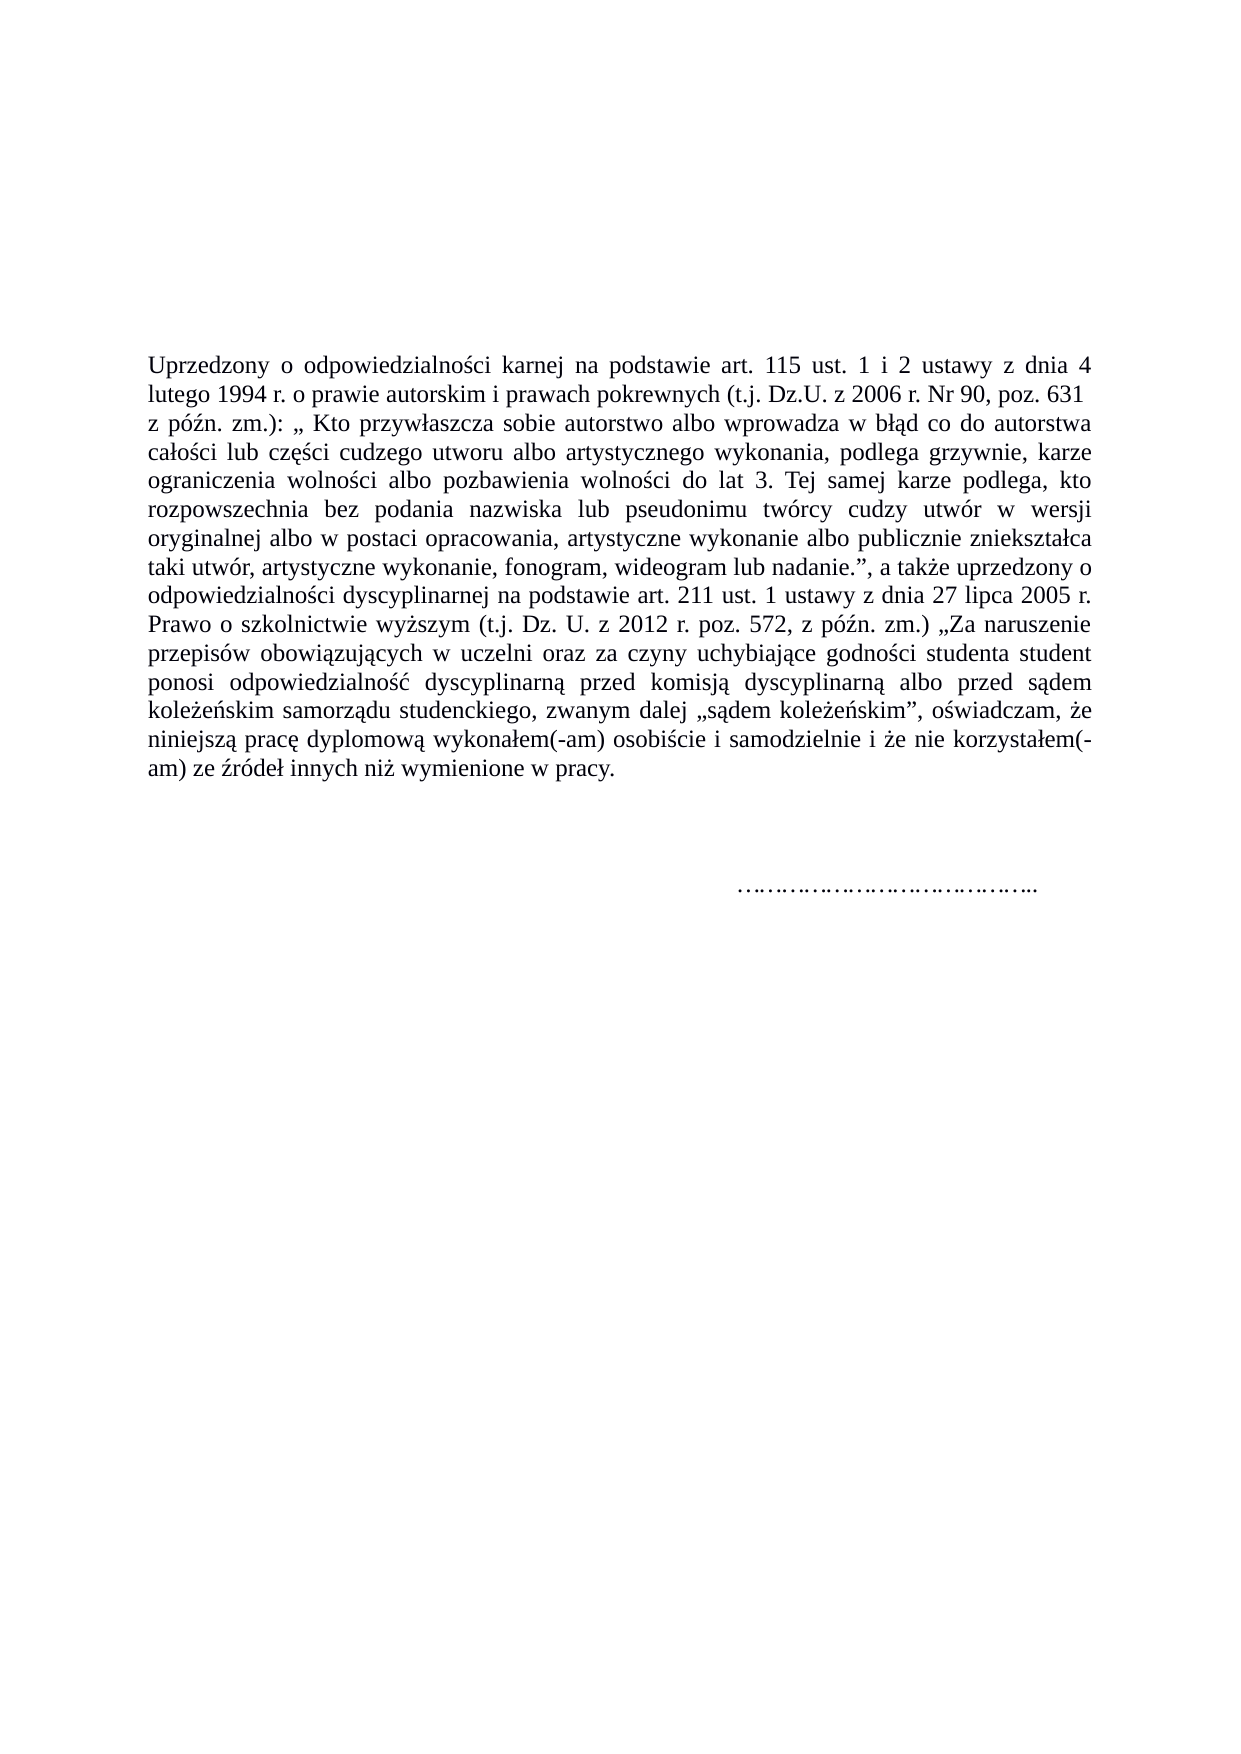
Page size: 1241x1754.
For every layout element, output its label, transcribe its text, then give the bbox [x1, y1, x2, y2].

text ………………………………….. [148, 869, 1093, 898]
text Uprzedzony o odpowiedzialności karnej na podstawie art. 115 ust. 1 i 2 ustawy z dnia 4 lutego 1994 r. o prawie autorskim i prawach pokrewnych (t.j. Dz.U. z 2006 r. Nr 90, poz. 631 z późn. zm.): „ Kto przywłaszcza sobie autorstwo albo wprowadza w błąd co do autorstwa całości lub części cudzego utworu albo artystycznego wykonania, podlega grzywnie, karze ograniczenia wolności albo pozbawienia wolności do lat 3. Tej samej karze podlega, kto rozpowszechnia bez podania nazwiska lub pseudonimu twórcy cudzy utwór w wersji oryginalnej albo w postaci opracowania, artystyczne wykonanie albo publicznie zniekształca taki utwór, artystyczne wykonanie, fonogram, wideogram lub nadanie.”, a także uprzedzony o odpowiedzialności dyscyplinarnej na podstawie art. 211 ust. 1 ustawy z dnia 27 lipca 2005 r. Prawo o szkolnictwie wyższym (t.j. Dz. U. z 2012 r. poz. 572, z późn. zm.) „Za naruszenie przepisów obowiązujących w uczelni oraz za czyny uchybiające godności studenta student ponosi odpowiedzialność dyscyplinarną przed komisją dyscyplinarną albo przed sądem koleżeńskim samorządu studenckiego, zwanym dalej „sądem koleżeńskim”, oświadczam, że niniejszą pracę dyplomową wykonałem(-am) osobiście i samodzielnie i że nie korzystałem(-am) ze źródeł innych niż wymienione w pracy. [148, 351, 1093, 782]
